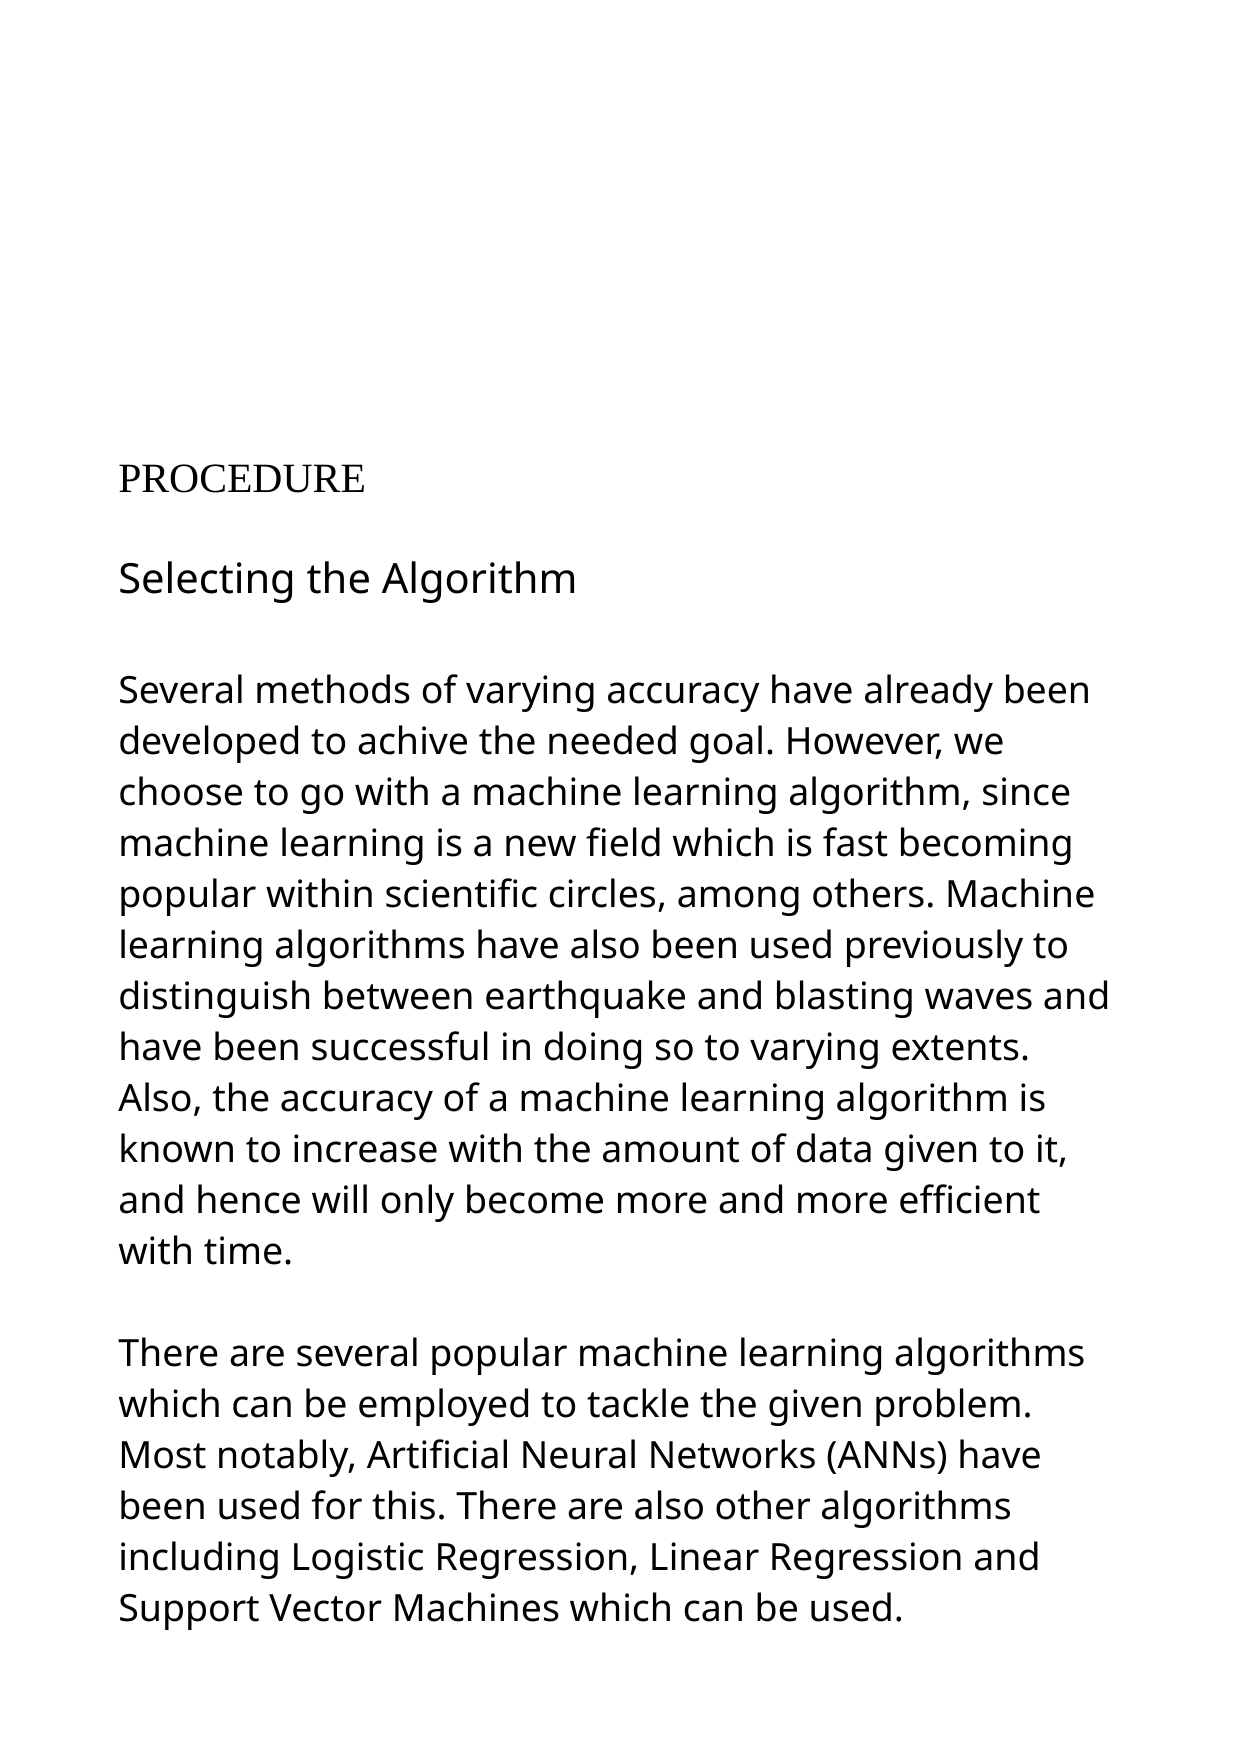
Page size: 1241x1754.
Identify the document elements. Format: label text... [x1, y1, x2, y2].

text There are several popular machine learning algorithms which can be employed to tackle the given problem. Most notably, Artificial Neural Networks (ANNs) have been used for this. There are also other algorithms including Logistic Regression, Linear Regression and Support Vector Machines which can be used. [118, 1326, 1122, 1633]
text PROCEDURE [118, 453, 1122, 501]
text Several methods of varying accuracy have already been developed to achive the needed goal. However, we choose to go with a machine learning algorithm, since machine learning is a new field which is fast becoming popular within scientific circles, among others. Machine learning algorithms have also been used previously to distinguish between earthquake and blasting waves and have been successful in doing so to varying extents. Also, the accuracy of a machine learning algorithm is known to increase with the amount of data given to it, and hence will only become more and more efficient with time. [118, 663, 1122, 1275]
text Selecting the Algorithm [118, 549, 1122, 606]
